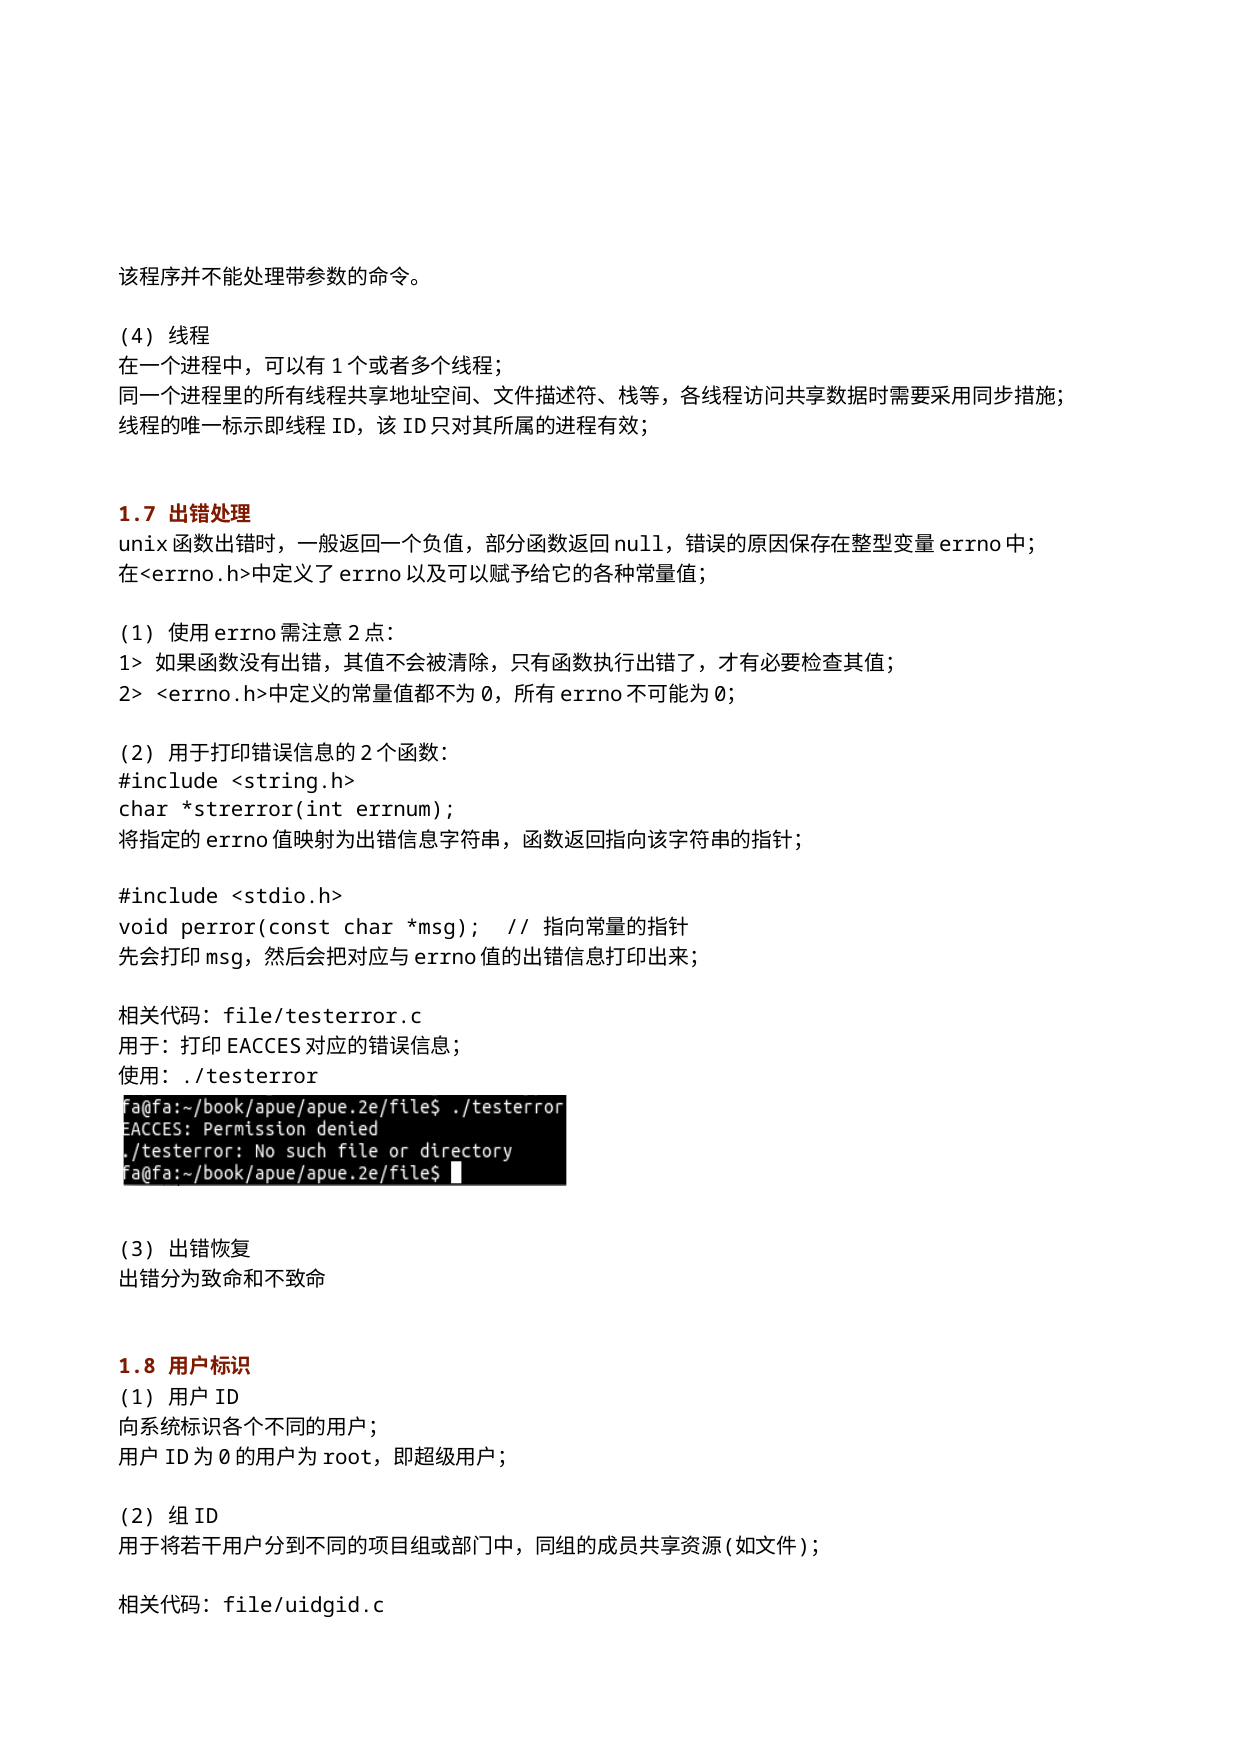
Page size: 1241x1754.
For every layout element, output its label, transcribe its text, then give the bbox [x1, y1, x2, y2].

text 使用：./testerror [118, 1060, 1122, 1090]
text 1.8 用户标识 [118, 1350, 1122, 1380]
text (2) 用于打印错误信息的2个函数： [118, 736, 1122, 766]
text void perror(const char *msg); // 指向常量的指针 [118, 910, 1122, 940]
text (1) 使用errno需注意2点： [118, 616, 1122, 647]
text #include <string.h> [118, 766, 1122, 794]
text 在<errno.h>中定义了errno以及可以赋予给它的各种常量值； [118, 558, 1122, 588]
text 用户ID为0的用户为root，即超级用户； [118, 1441, 1122, 1471]
text 2> <errno.h>中定义的常量值都不为0，所有errno不可能为0； [118, 677, 1122, 707]
text 线程的唯一标示即线程ID，该ID只对其所属的进程有效； [118, 410, 1122, 440]
text 相关代码：file/uidgid.c [118, 1588, 1122, 1619]
text 向系统标识各个不同的用户； [118, 1410, 1122, 1441]
text #include <stdio.h> [118, 882, 1122, 910]
text (4) 线程 [118, 319, 1122, 349]
text 将指定的errno值映射为出错信息字符串，函数返回指向该字符串的指针； [118, 823, 1122, 853]
text 1> 如果函数没有出错，其值不会被清除，只有函数执行出错了，才有必要检查其值； [118, 647, 1122, 677]
text unix函数出错时，一般返回一个负值，部分函数返回null，错误的原因保存在整型变量errno中； [118, 527, 1122, 558]
text 相关代码：file/testerror.c [118, 999, 1122, 1029]
text 用于将若干用户分到不同的项目组或部门中，同组的成员共享资源(如文件)； [118, 1529, 1122, 1560]
text char *strerror(int errnum); [118, 794, 1122, 823]
text (2) 组ID [118, 1499, 1122, 1529]
text 先会打印msg，然后会把对应与errno值的出错信息打印出来； [118, 940, 1122, 971]
text 该程序并不能处理带参数的命令。 [118, 260, 1122, 291]
text (1) 用户ID [118, 1380, 1122, 1410]
text 1.7 出错处理 [118, 497, 1122, 527]
text 用于：打印EACCES对应的错误信息； [118, 1029, 1122, 1060]
picture [123, 1095, 567, 1186]
text 同一个进程里的所有线程共享地址空间、文件描述符、栈等，各线程访问共享数据时需要采用同步措施； [118, 379, 1122, 410]
text 在一个进程中，可以有1个或者多个线程； [118, 349, 1122, 379]
text (3) 出错恢复 [118, 1232, 1122, 1263]
text 出错分为致命和不致命 [118, 1263, 1122, 1293]
